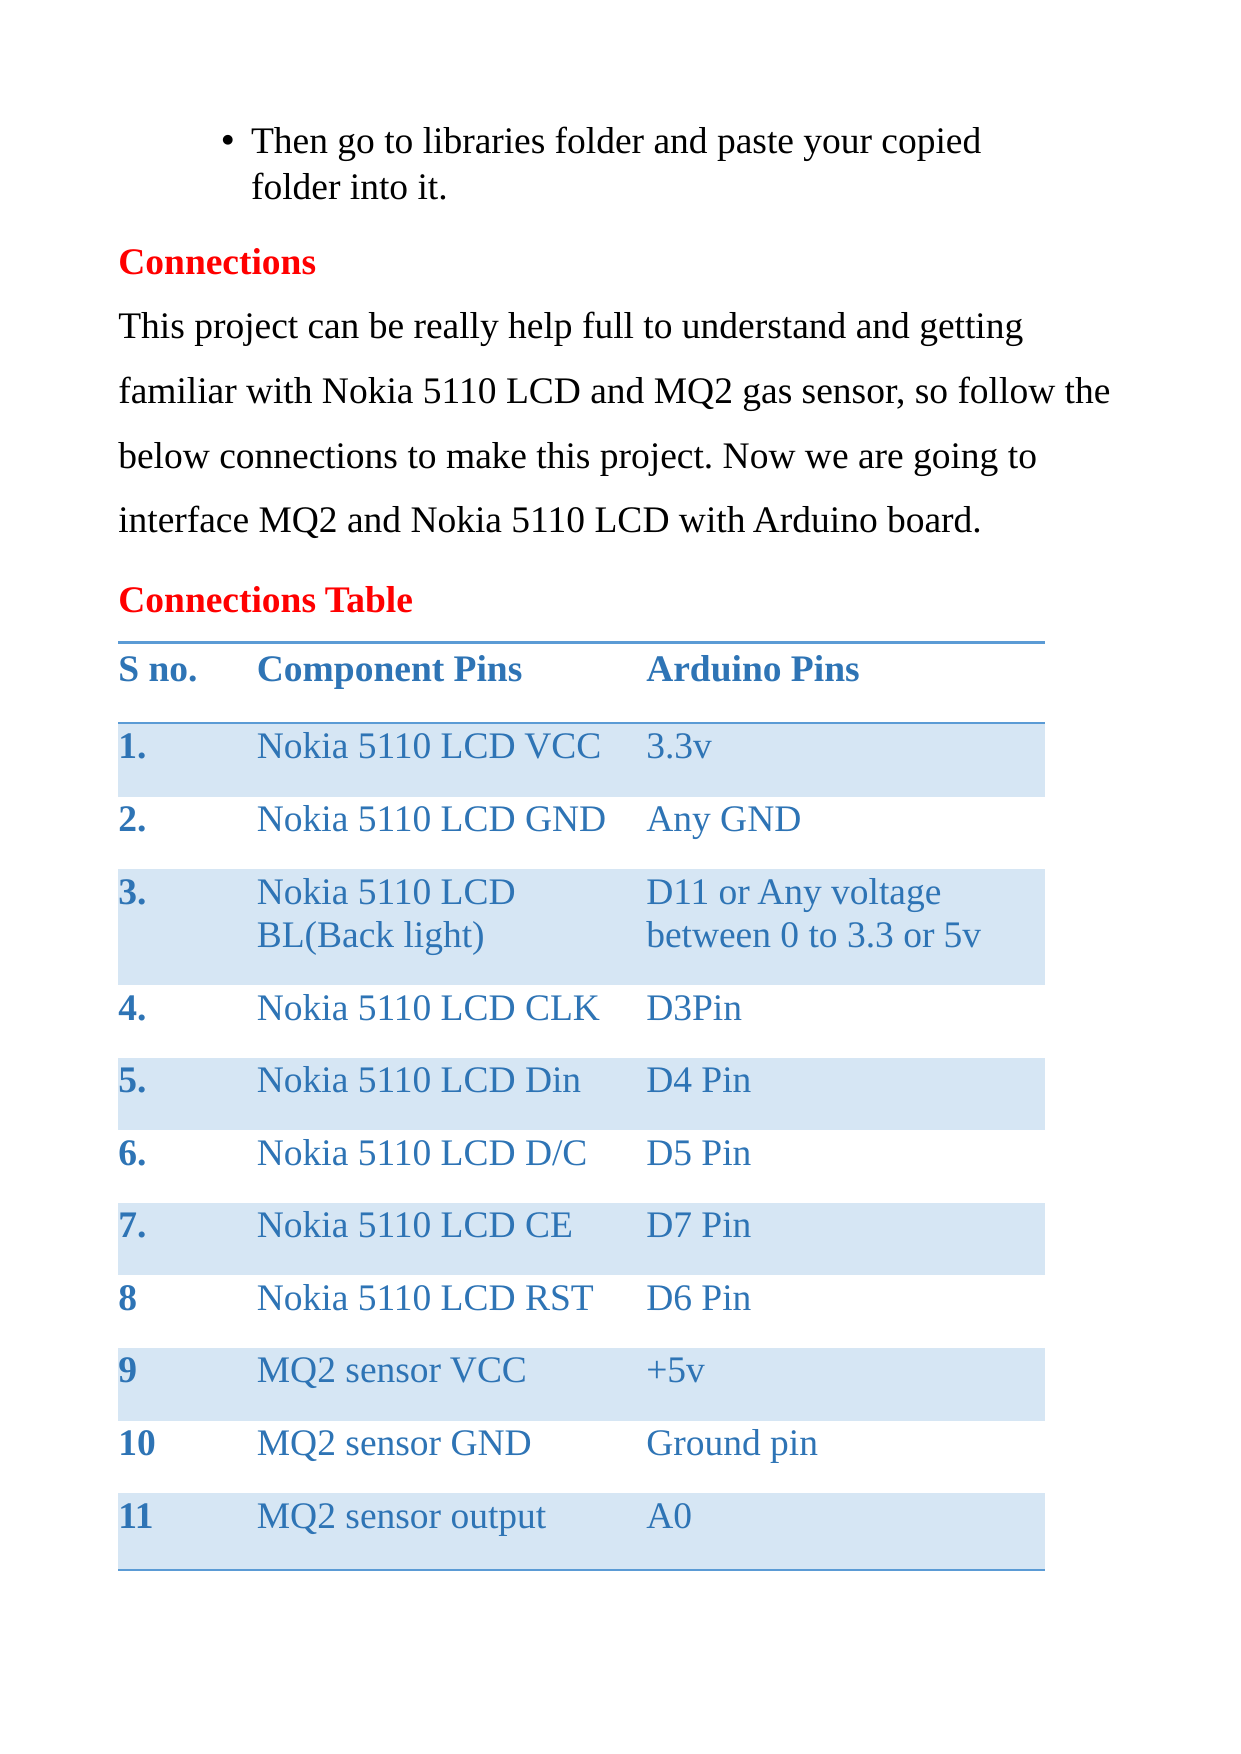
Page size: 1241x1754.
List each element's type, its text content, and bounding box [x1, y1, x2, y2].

text This project can be really help full to understand and getting familiar with Nokia 5110 LCD and MQ2 gas sensor, so follow the below connections to make this project. Now we are going to interface MQ2 and Nokia 5110 LCD with Arduino board. [118, 304, 1122, 541]
table_cell 4. [118, 985, 257, 1057]
table_cell Nokia 5110 LCD BL(Back light) [257, 869, 646, 985]
table_header Arduino Pins [646, 644, 1045, 722]
table_cell MQ2 sensor GND [257, 1421, 646, 1493]
table_cell Nokia 5110 LCD VCC [257, 724, 646, 797]
table_cell D11 or Any voltage between 0 to 3.3 or 5v [646, 869, 1045, 985]
text Connections Table [118, 577, 1122, 620]
table_cell 1. [118, 724, 257, 797]
table_cell 2. [118, 797, 257, 869]
table_cell Any GND [646, 797, 1045, 869]
table_cell 3.3v [646, 724, 1045, 797]
table_cell Nokia 5110 LCD GND [257, 797, 646, 869]
table_cell Nokia 5110 LCD CLK [257, 985, 646, 1057]
table_cell A0 [646, 1493, 1045, 1569]
table_cell Nokia 5110 LCD RST [257, 1275, 646, 1348]
table_cell 9 [118, 1348, 257, 1421]
table_cell 6. [118, 1130, 257, 1203]
table_cell 8 [118, 1275, 257, 1348]
table_cell 10 [118, 1421, 257, 1493]
table_cell MQ2 sensor VCC [257, 1348, 646, 1421]
table_cell Nokia 5110 LCD D/C [257, 1130, 646, 1203]
table_cell D5 Pin [646, 1130, 1045, 1203]
table_cell 5. [118, 1058, 257, 1130]
table_header S no. [118, 644, 257, 722]
table_cell 3. [118, 869, 257, 985]
list Then go to libraries folder and paste your copied folder into it. [221, 118, 1063, 207]
table_cell +5v [646, 1348, 1045, 1421]
table_cell D6 Pin [646, 1275, 1045, 1348]
table_cell MQ2 sensor output [257, 1493, 646, 1569]
table_cell D4 Pin [646, 1058, 1045, 1130]
table_cell 7. [118, 1203, 257, 1275]
table_cell 11 [118, 1493, 257, 1569]
table_header Component Pins [257, 644, 646, 722]
table_cell Ground pin [646, 1421, 1045, 1493]
table_cell Nokia 5110 LCD CE [257, 1203, 646, 1275]
table_cell D3Pin [646, 985, 1045, 1057]
table_cell D7 Pin [646, 1203, 1045, 1275]
table_cell Nokia 5110 LCD Din [257, 1058, 646, 1130]
text Connections [118, 240, 1122, 283]
